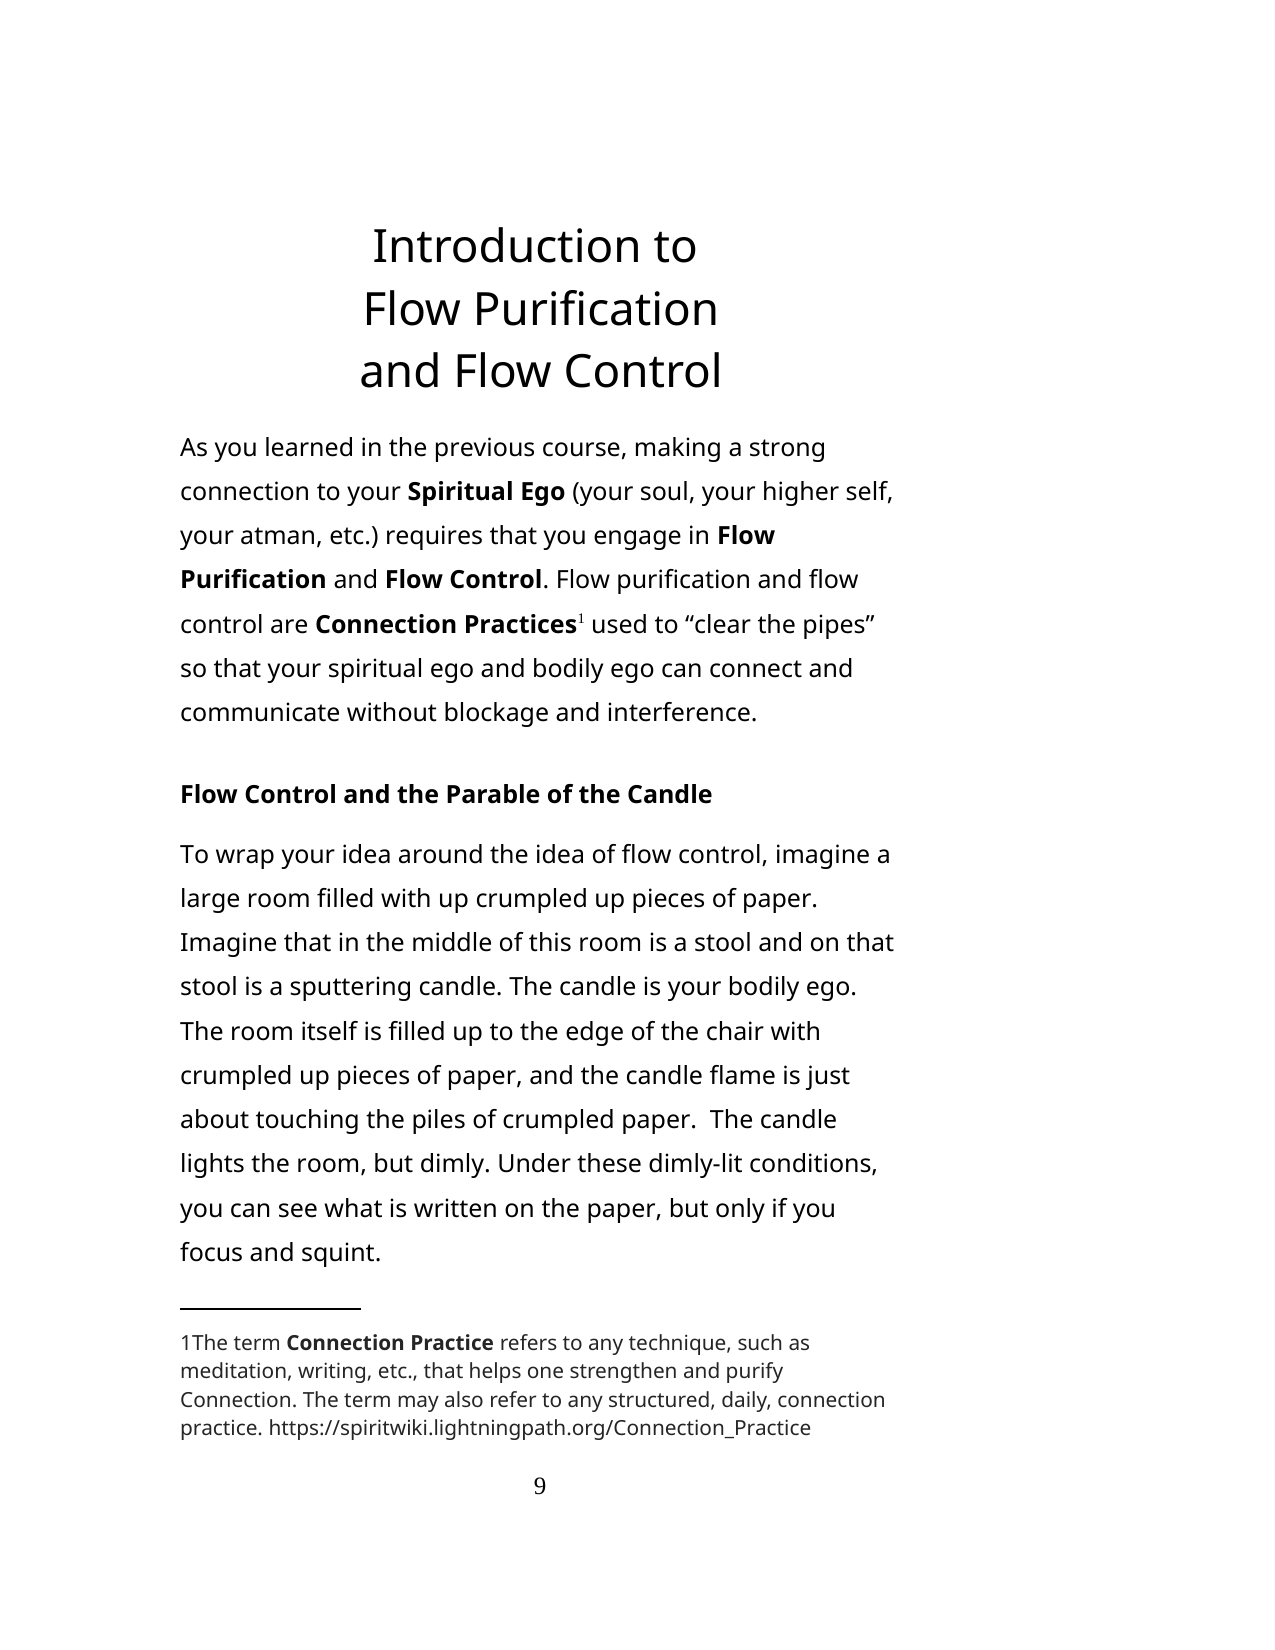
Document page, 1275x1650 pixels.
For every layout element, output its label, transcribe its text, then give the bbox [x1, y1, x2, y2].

text The term Connection Practice refers to any technique, such as meditation, writing, etc., that helps one strengthen and purify Connection. The term may also refer to any structured, daily, connection practice. https://spiritwiki.lightningpath.org/Connection_Practice [784, 1328, 900, 1442]
subtitle Flow Control and the Parable of the Candle [180, 777, 900, 811]
text To wrap your idea around the idea of flow control, imagine a large room filled with up crumpled up pieces of paper. Imagine that in the middle of this room is a stool and on that stool is a sputtering candle. The candle is your bodily ego. The room itself is filled up to the edge of the chair with crumpled up pieces of paper, and the candle flame is just about touching the piles of crumpled paper. The candle lights the room, but dimly. Under these dimly-lit conditions, you can see what is written on the paper, but only if you focus and squint. [180, 836, 900, 1269]
text As you learned in the previous course, making a strong connection to your Spiritual Ego (your soul, your higher self, your atman, etc.) requires that you engage in Flow Purification and Flow Control. Flow purification and flow control are Connection Practices used to “clear the pipes” so that your spiritual ego and bodily ego can connect and communicate without blockage and interference. [180, 429, 900, 729]
subtitle Introduction to Flow Purification and Flow Control [180, 213, 902, 401]
